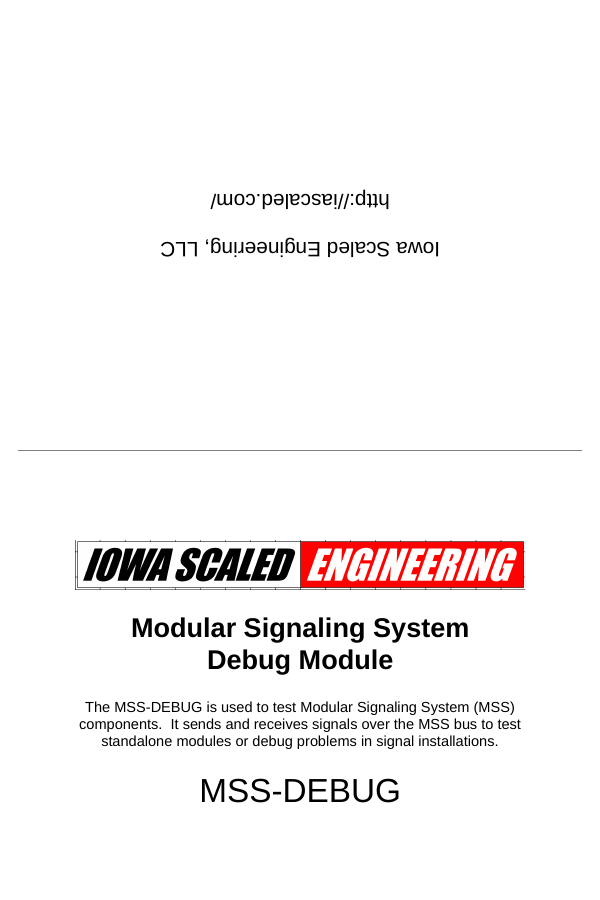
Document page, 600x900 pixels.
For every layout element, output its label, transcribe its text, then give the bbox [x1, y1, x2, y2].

text MSS-DEBUG [37, 771, 562, 809]
text The MSS-DEBUG is used to test Modular Signaling System (MSS) components. It sends and receives signals over the MSS bus to test standalone modules or debug problems in signal installations. [75, 699, 525, 749]
picture [75, 540, 525, 590]
text Modular Signaling System Debug Module [37, 612, 562, 675]
